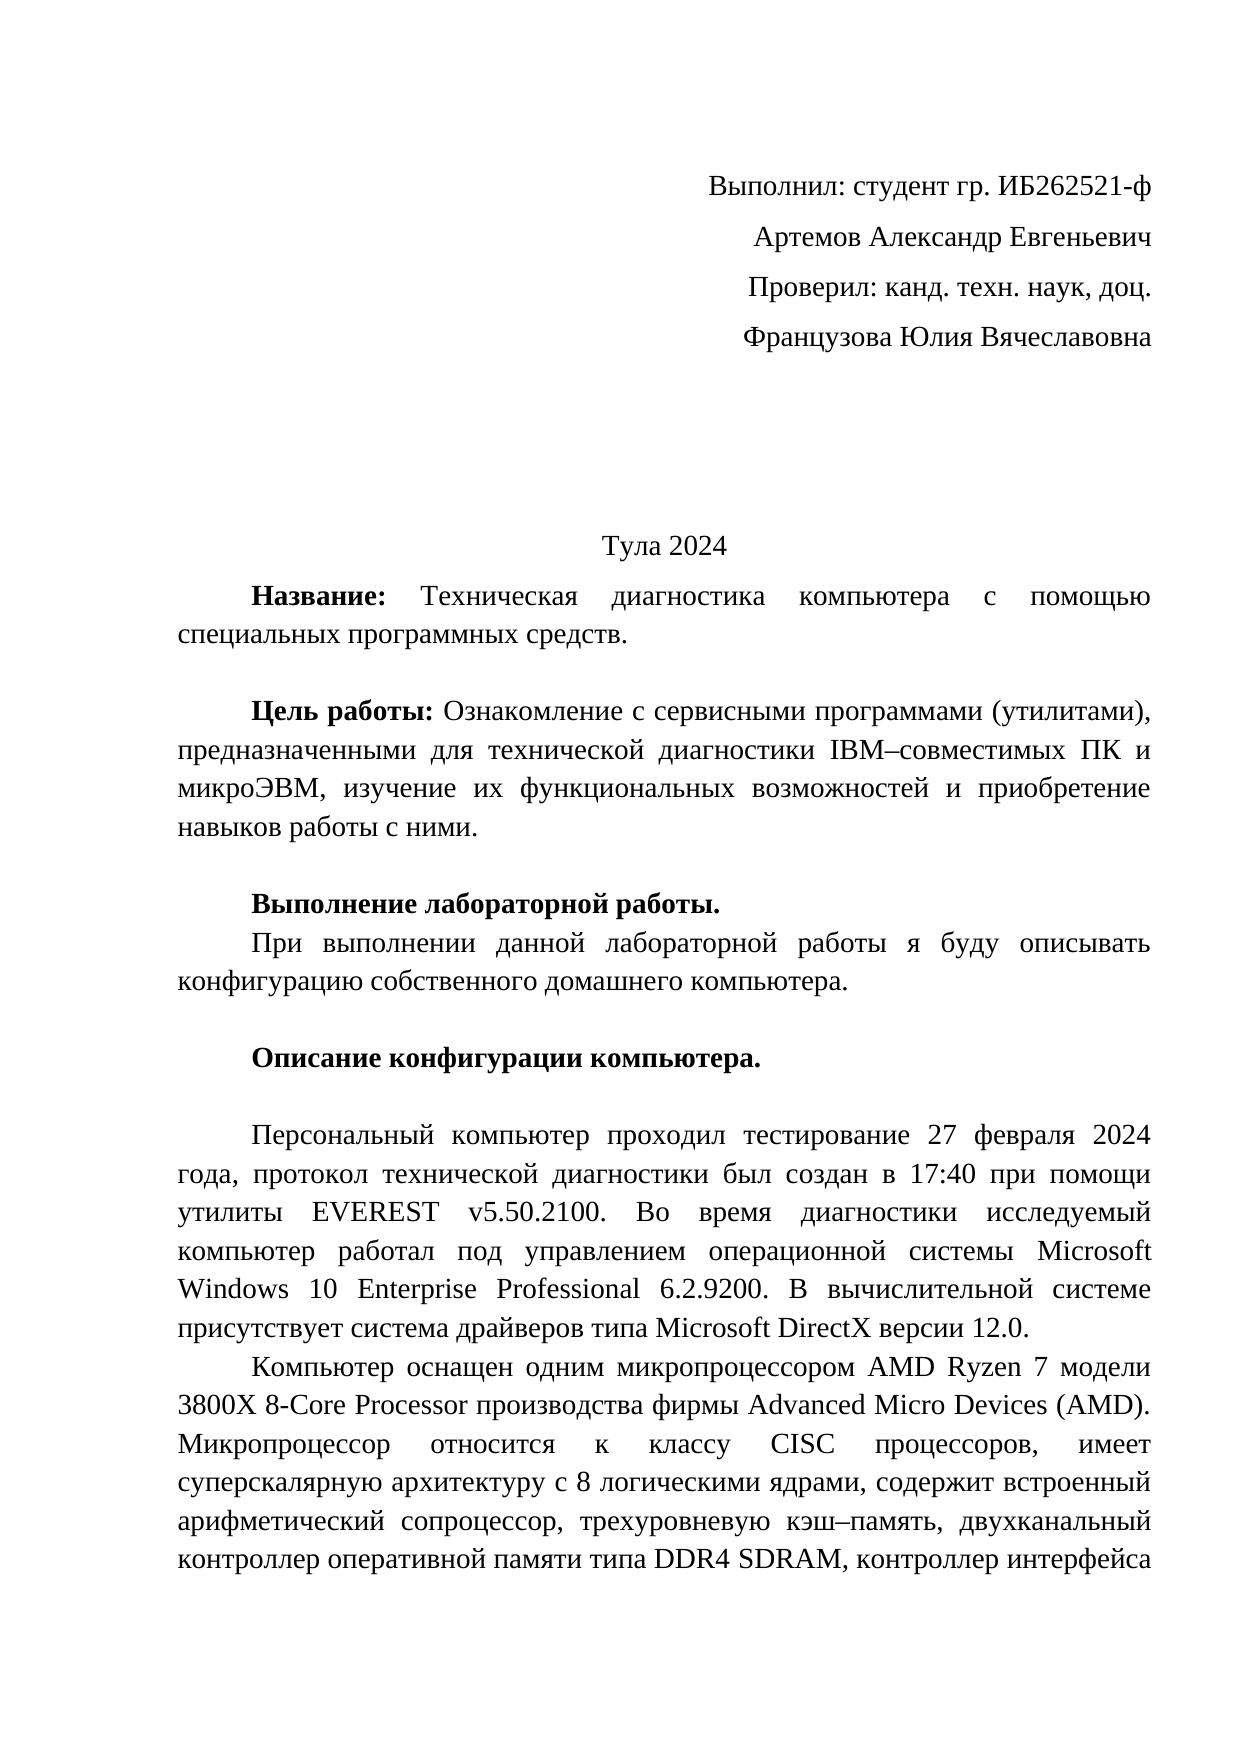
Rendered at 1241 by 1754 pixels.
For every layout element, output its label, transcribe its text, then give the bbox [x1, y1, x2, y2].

text Выполнение лабораторной работы. [177, 886, 1152, 920]
text Артемов Александр Евгеньевич [177, 219, 1152, 252]
text При выполнении данной лабораторной работы я буду описывать конфигурацию собственного домашнего компьютера. [177, 925, 1152, 997]
text Описание конфигурации компьютера. [177, 1040, 1152, 1074]
text Название: Техническая диагностика компьютера с помощью специальных программных средств. [177, 578, 1152, 650]
text Французова Юлия Вячеславовна [177, 319, 1152, 353]
text Проверил: канд. техн. наук, доц. [177, 269, 1152, 303]
text Цель работы: Ознакомление с сервисными программами (утилитами), предназначенными для технической диагностики IBM–совместимых ПК и микроЭВМ, изучение их функциональных возможностей и приобретение навыков работы с ними. [177, 693, 1152, 843]
text Выполнил: студент гр. ИБ262521-ф [177, 168, 1152, 202]
text Компьютер оснащен одним микропроцессором AMD Ryzen 7 модели 3800X 8-Core Processor производства фирмы Advanced Micro Devices (AMD). Микропроцессор относится к классу CISC процессоров, имеет суперскалярную архитектуру с 8 логическими ядрами, содержит встроенный арифметический сопроцессор, трехуровневую кэш–память, двухканальный контроллер оперативной памяти типа DDR4 SDRAM, контроллер интерфейса [177, 1349, 1152, 1575]
text Персональный компьютер проходил тестирование 27 февраля 2024 года, протокол технической диагностики был создан в 17:40 при помощи утилиты EVEREST v5.50.2100. Во время диагностики исследуемый компьютер работал под управлением операционной системы Microsoft Windows 10 Enterprise Professional 6.2.9200. В вычислительной системе присутствует система драйверов типа Microsoft DirectX версии 12.0. [177, 1117, 1152, 1344]
text Тула 2024 [177, 528, 1152, 561]
